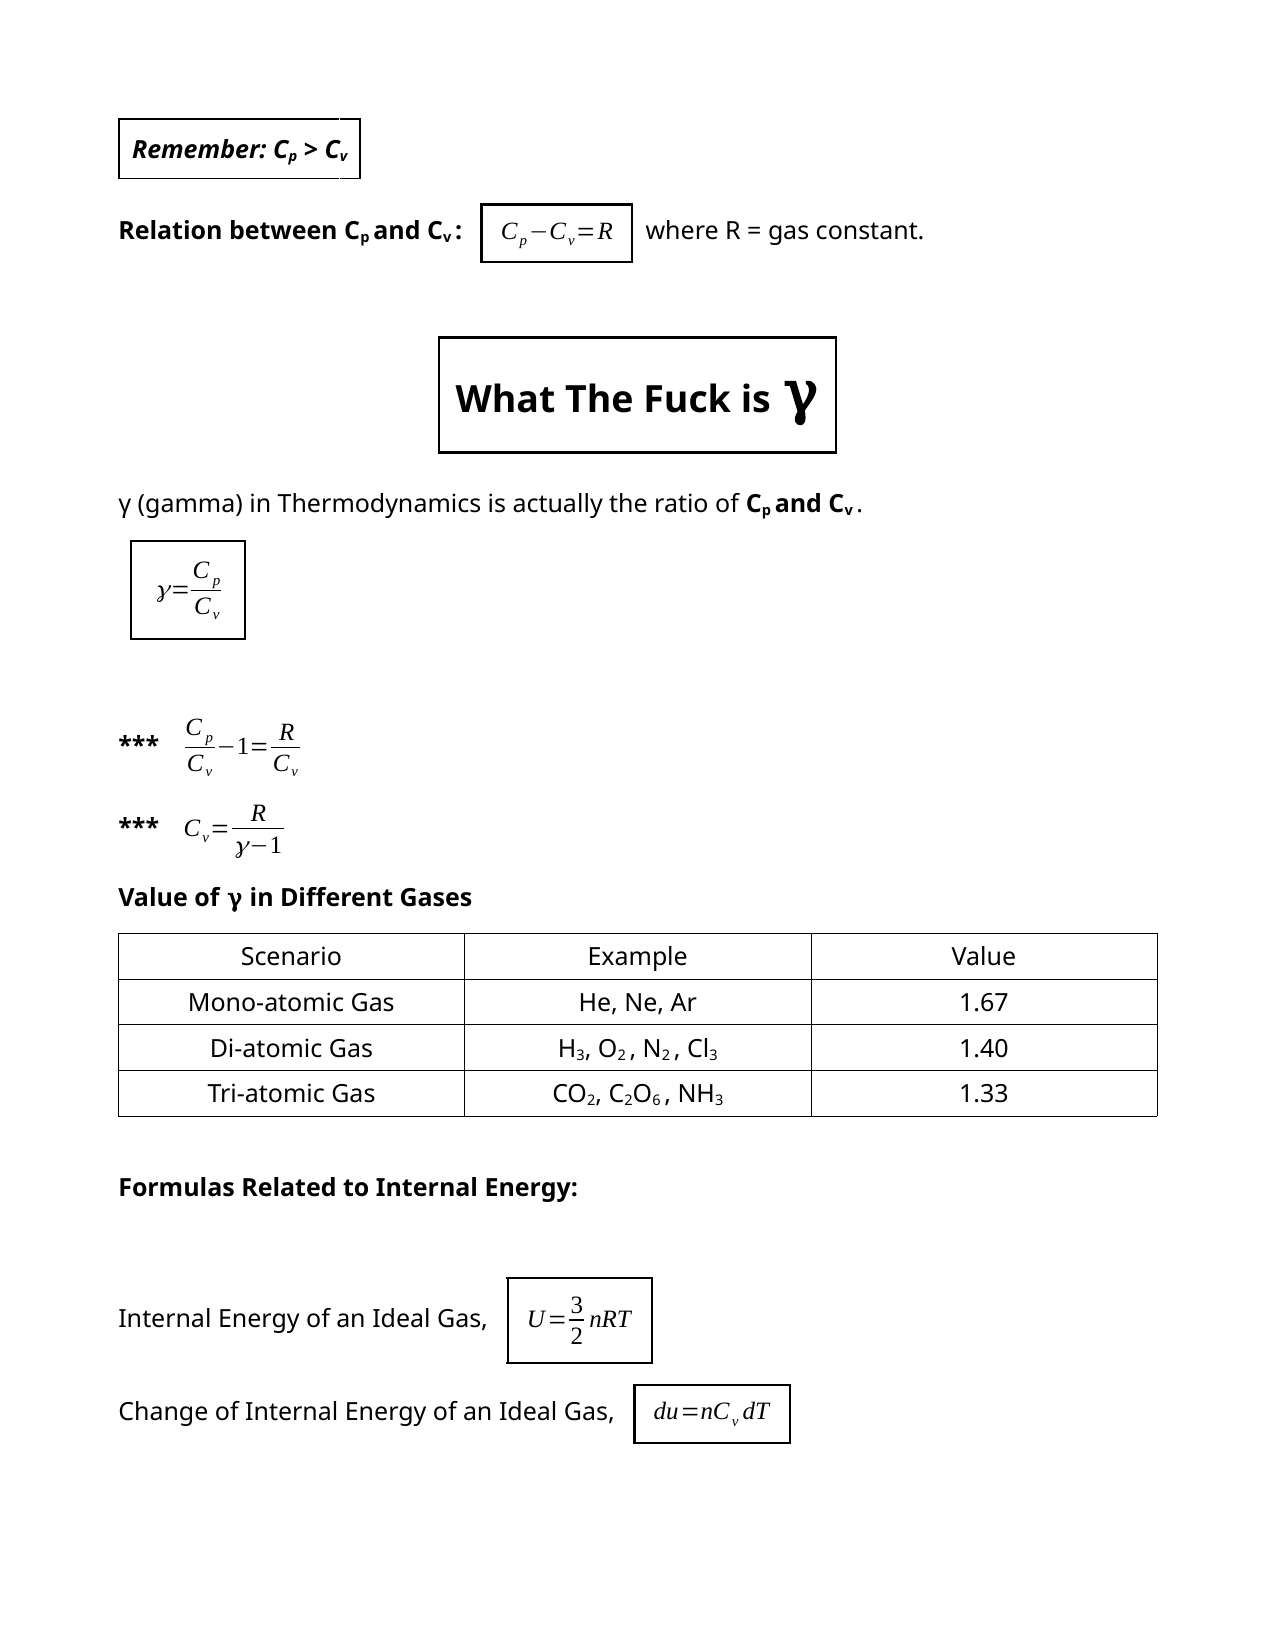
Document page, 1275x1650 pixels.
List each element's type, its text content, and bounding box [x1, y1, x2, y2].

table_cell 1.67 [812, 980, 1157, 1024]
text Relation between Cp and Cv : where R = gas constant. [483, 206, 631, 261]
table_cell CO2, C2O6 , NH3 [465, 1071, 811, 1116]
text Change of Internal Energy of an Ideal Gas, [791, 1384, 1157, 1444]
text Change of Internal Energy of an Ideal Gas, [118, 1384, 633, 1444]
text Formulas Related to Internal Energy: [118, 1169, 1157, 1203]
text γ (gamma) in Thermodynamics is actually the ratio of Cp and Cv . [118, 486, 1157, 520]
text Internal Energy of an Ideal Gas, [118, 1277, 507, 1364]
text [361, 118, 1157, 179]
table_cell 1.40 [812, 1025, 1157, 1070]
table_cell He, Ne, Ar [465, 980, 811, 1024]
text [118, 336, 438, 454]
table_header Example [465, 934, 811, 979]
text Internal Energy of an Ideal Gas, [509, 1279, 651, 1362]
text Change of Internal Energy of an Ideal Gas, [636, 1386, 789, 1442]
text Internal Energy of an Ideal Gas, [653, 1277, 1157, 1364]
table_cell Tri-atomic Gas [119, 1071, 464, 1116]
text Remember: Cp > Cv [120, 119, 359, 178]
table_cell H3, O2 , N2 , Cl3 [465, 1025, 811, 1070]
text Relation between Cp and Cv : where R = gas constant. [118, 203, 480, 263]
table_cell Mono-atomic Gas [119, 980, 464, 1024]
text *** [118, 800, 1157, 860]
table_cell Di-atomic Gas [119, 1025, 464, 1070]
text *** [118, 714, 1157, 780]
table_header Value [812, 934, 1157, 979]
text [837, 336, 1157, 454]
text What The Fuck is γ [440, 339, 835, 451]
text Relation between Cp and Cv : where R = gas constant. [633, 203, 1157, 263]
table_header Scenario [119, 934, 464, 979]
text Value of γ in Different Gases [118, 879, 1157, 913]
table_cell 1.33 [812, 1071, 1157, 1116]
